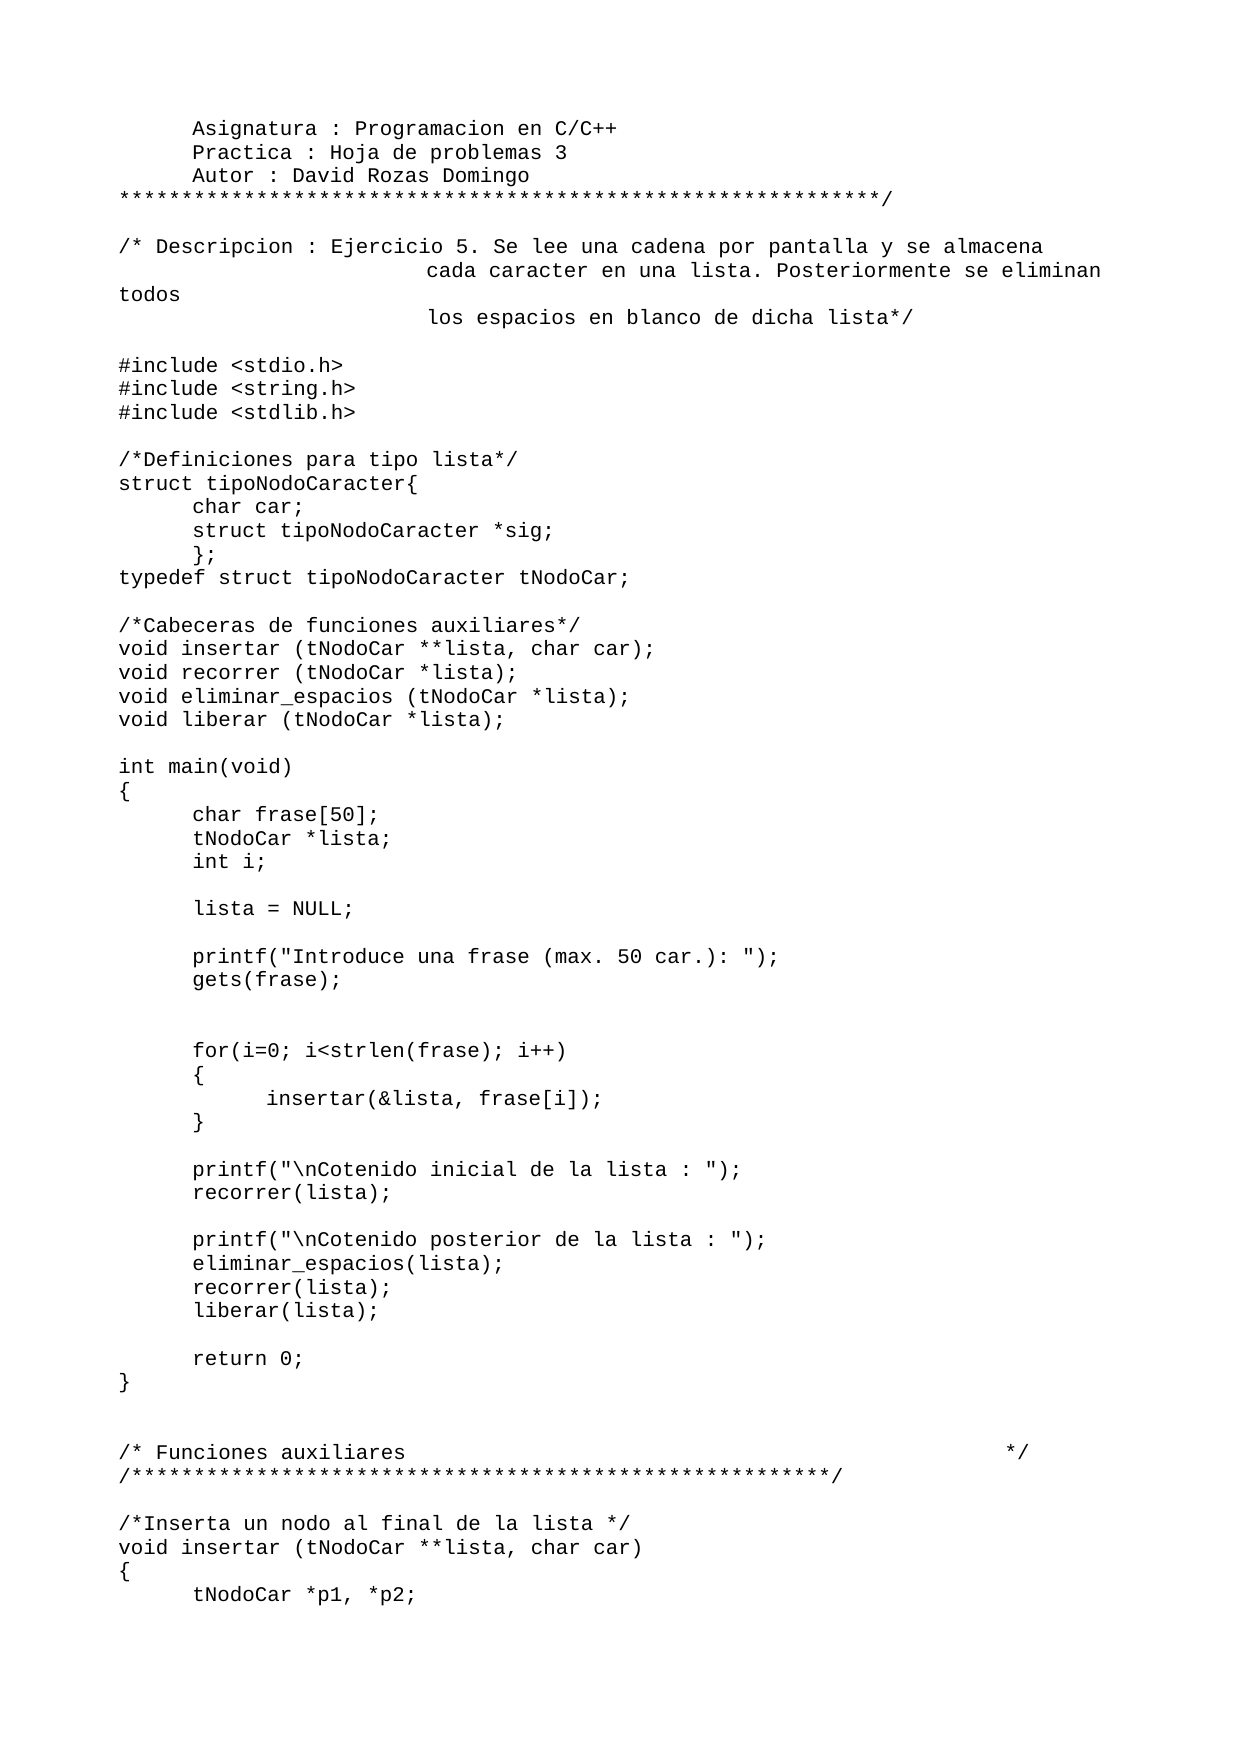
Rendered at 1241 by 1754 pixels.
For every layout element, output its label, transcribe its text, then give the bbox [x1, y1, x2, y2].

text } [118, 1111, 1122, 1135]
text #include <stdlib.h> [118, 402, 1122, 426]
text lista = NULL; [118, 898, 1122, 922]
text { [118, 1064, 1122, 1088]
text return 0; [118, 1348, 1122, 1371]
text void insertar (tNodoCar **lista, char car) [118, 1537, 1122, 1561]
text void liberar (tNodoCar *lista); [118, 709, 1122, 733]
text liberar(lista); [118, 1300, 1122, 1324]
text gets(frase); [118, 969, 1122, 993]
text printf("\nCotenido inicial de la lista : "); [118, 1158, 1122, 1182]
text /* Funciones auxiliares */ [118, 1442, 1122, 1466]
text recorrer(lista); [118, 1277, 1122, 1300]
text printf("\nCotenido posterior de la lista : "); [118, 1229, 1122, 1253]
text struct tipoNodoCaracter *sig; [118, 520, 1122, 544]
text #include <stdio.h> [118, 354, 1122, 378]
text los espacios en blanco de dicha lista*/ [118, 307, 1122, 331]
text struct tipoNodoCaracter{ [118, 473, 1122, 496]
text /********************************************************/ [118, 1466, 1122, 1489]
text Practica : Hoja de problemas 3 [118, 142, 1122, 165]
text tNodoCar *lista; [118, 827, 1122, 851]
text void recorrer (tNodoCar *lista); [118, 662, 1122, 686]
text insertar(&lista, frase[i]); [118, 1088, 1122, 1111]
text } [118, 1371, 1122, 1395]
text { [118, 780, 1122, 804]
text *************************************************************/ [118, 189, 1122, 213]
text Asignatura : Programacion en C/C++ [118, 118, 1122, 142]
text for(i=0; i<strlen(frase); i++) [118, 1040, 1122, 1064]
text tNodoCar *p1, *p2; [118, 1584, 1122, 1608]
text /* Descripcion : Ejercicio 5. Se lee una cadena por pantalla y se almacena [118, 236, 1122, 260]
text eliminar_espacios(lista); [118, 1253, 1122, 1277]
text char frase[50]; [118, 804, 1122, 827]
text int main(void) [118, 757, 1122, 780]
text cada caracter en una lista. Posteriormente se eliminan todos [118, 260, 1122, 307]
text { [118, 1561, 1122, 1584]
text /*Definiciones para tipo lista*/ [118, 449, 1122, 473]
text #include <string.h> [118, 378, 1122, 402]
text int i; [118, 851, 1122, 875]
text recorrer(lista); [118, 1182, 1122, 1206]
text typedef struct tipoNodoCaracter tNodoCar; [118, 567, 1122, 591]
text void insertar (tNodoCar **lista, char car); [118, 638, 1122, 662]
text /*Cabeceras de funciones auxiliares*/ [118, 615, 1122, 638]
text char car; [118, 496, 1122, 520]
text void eliminar_espacios (tNodoCar *lista); [118, 686, 1122, 709]
text }; [118, 544, 1122, 567]
text printf("Introduce una frase (max. 50 car.): "); [118, 946, 1122, 969]
text /*Inserta un nodo al final de la lista */ [118, 1513, 1122, 1537]
text Autor : David Rozas Domingo [118, 165, 1122, 189]
